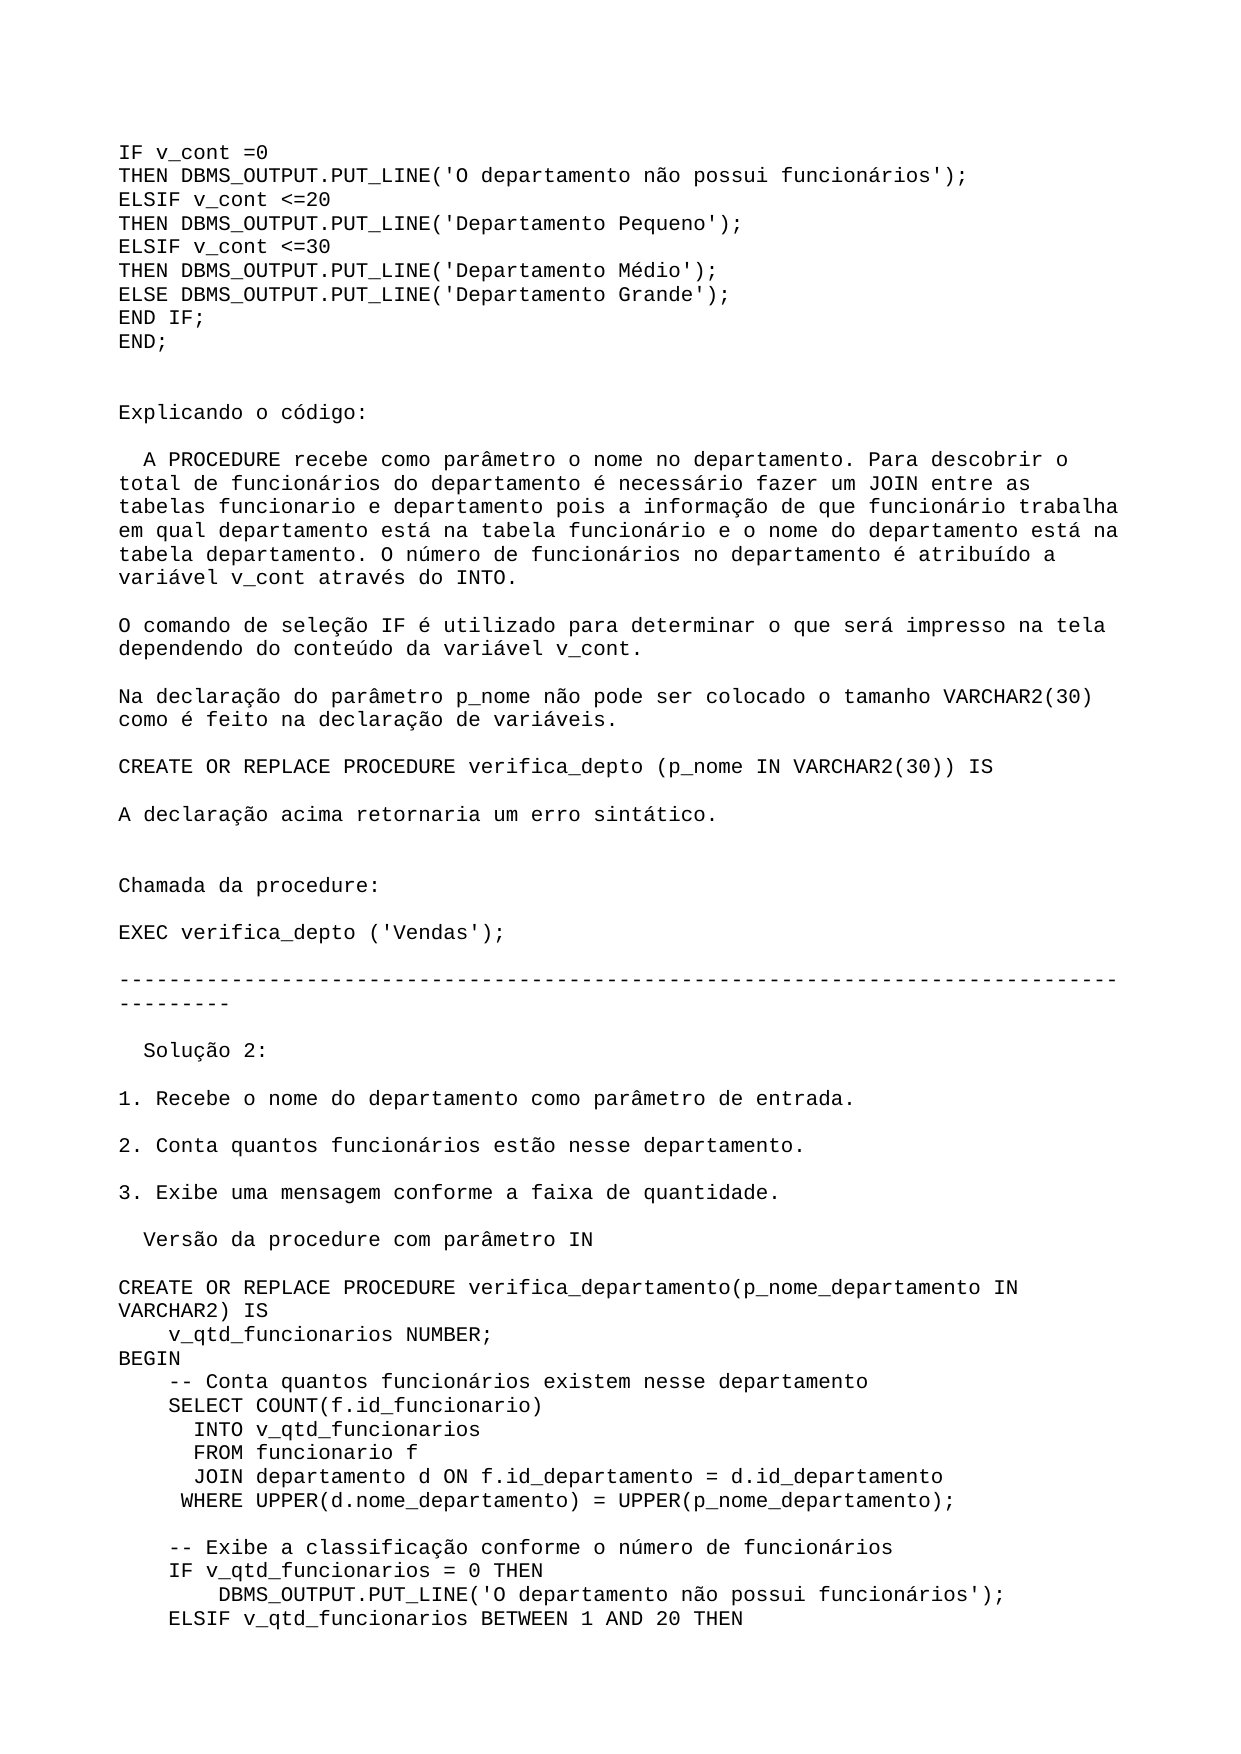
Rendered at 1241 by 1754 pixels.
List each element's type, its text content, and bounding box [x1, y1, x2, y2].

text Explicando o código: [118, 402, 1122, 426]
text 2. Conta quantos funcionários estão nesse departamento. [118, 1135, 1122, 1158]
text END; [118, 331, 1122, 354]
text DBMS_OUTPUT.PUT_LINE('O departamento não possui funcionários'); [118, 1584, 1122, 1608]
text ELSIF v_qtd_funcionarios BETWEEN 1 AND 20 THEN [118, 1608, 1122, 1631]
text Versão da procedure com parâmetro IN [118, 1229, 1122, 1253]
text -- Conta quantos funcionários existem nesse departamento [118, 1371, 1122, 1395]
text 3. Exibe uma mensagem conforme a faixa de quantidade. [118, 1182, 1122, 1206]
text A PROCEDURE recebe como parâmetro o nome no departamento. Para descobrir o total de funcionários do departamento é necessário fazer um JOIN entre as tabelas funcionario e departamento pois a informação de que funcionário trabalha em qual departamento está na tabela funcionário e o nome do departamento está na tabela departamento. O número de funcionários no departamento é atribuído a variável v_cont através do INTO. [118, 449, 1122, 591]
text SELECT COUNT(f.id_funcionario) [118, 1395, 1122, 1419]
text CREATE OR REPLACE PROCEDURE verifica_depto (p_nome IN VARCHAR2(30)) IS [118, 757, 1122, 780]
text THEN DBMS_OUTPUT.PUT_LINE('Departamento Pequeno'); [118, 213, 1122, 236]
text Solução 2: [118, 1040, 1122, 1064]
text WHERE UPPER(d.nome_departamento) = UPPER(p_nome_departamento); [118, 1489, 1122, 1513]
text ELSE DBMS_OUTPUT.PUT_LINE('Departamento Grande'); [118, 284, 1122, 307]
text THEN DBMS_OUTPUT.PUT_LINE('O departamento não possui funcionários'); [118, 165, 1122, 189]
text IF v_cont =0 [118, 142, 1122, 165]
text FROM funcionario f [118, 1442, 1122, 1466]
text Chamada da procedure: [118, 875, 1122, 898]
text ----------------------------------------------------------------------------------------- [118, 969, 1122, 1017]
text A declaração acima retornaria um erro sintático. [118, 804, 1122, 827]
text EXEC verifica_depto ('Vendas'); [118, 922, 1122, 946]
text v_qtd_funcionarios NUMBER; [118, 1324, 1122, 1348]
text ELSIF v_cont <=30 [118, 236, 1122, 260]
text BEGIN [118, 1348, 1122, 1371]
text 1. Recebe o nome do departamento como parâmetro de entrada. [118, 1088, 1122, 1111]
text IF v_qtd_funcionarios = 0 THEN [118, 1561, 1122, 1584]
text INTO v_qtd_funcionarios [118, 1419, 1122, 1442]
text END IF; [118, 307, 1122, 331]
text THEN DBMS_OUTPUT.PUT_LINE('Departamento Médio'); [118, 260, 1122, 284]
text -- Exibe a classificação conforme o número de funcionários [118, 1537, 1122, 1561]
text JOIN departamento d ON f.id_departamento = d.id_departamento [118, 1466, 1122, 1489]
text O comando de seleção IF é utilizado para determinar o que será impresso na tela dependendo do conteúdo da variável v_cont. [118, 615, 1122, 662]
text ELSIF v_cont <=20 [118, 189, 1122, 213]
text Na declaração do parâmetro p_nome não pode ser colocado o tamanho VARCHAR2(30) como é feito na declaração de variáveis. [118, 686, 1122, 733]
text CREATE OR REPLACE PROCEDURE verifica_departamento(p_nome_departamento IN VARCHAR2) IS [118, 1277, 1122, 1324]
